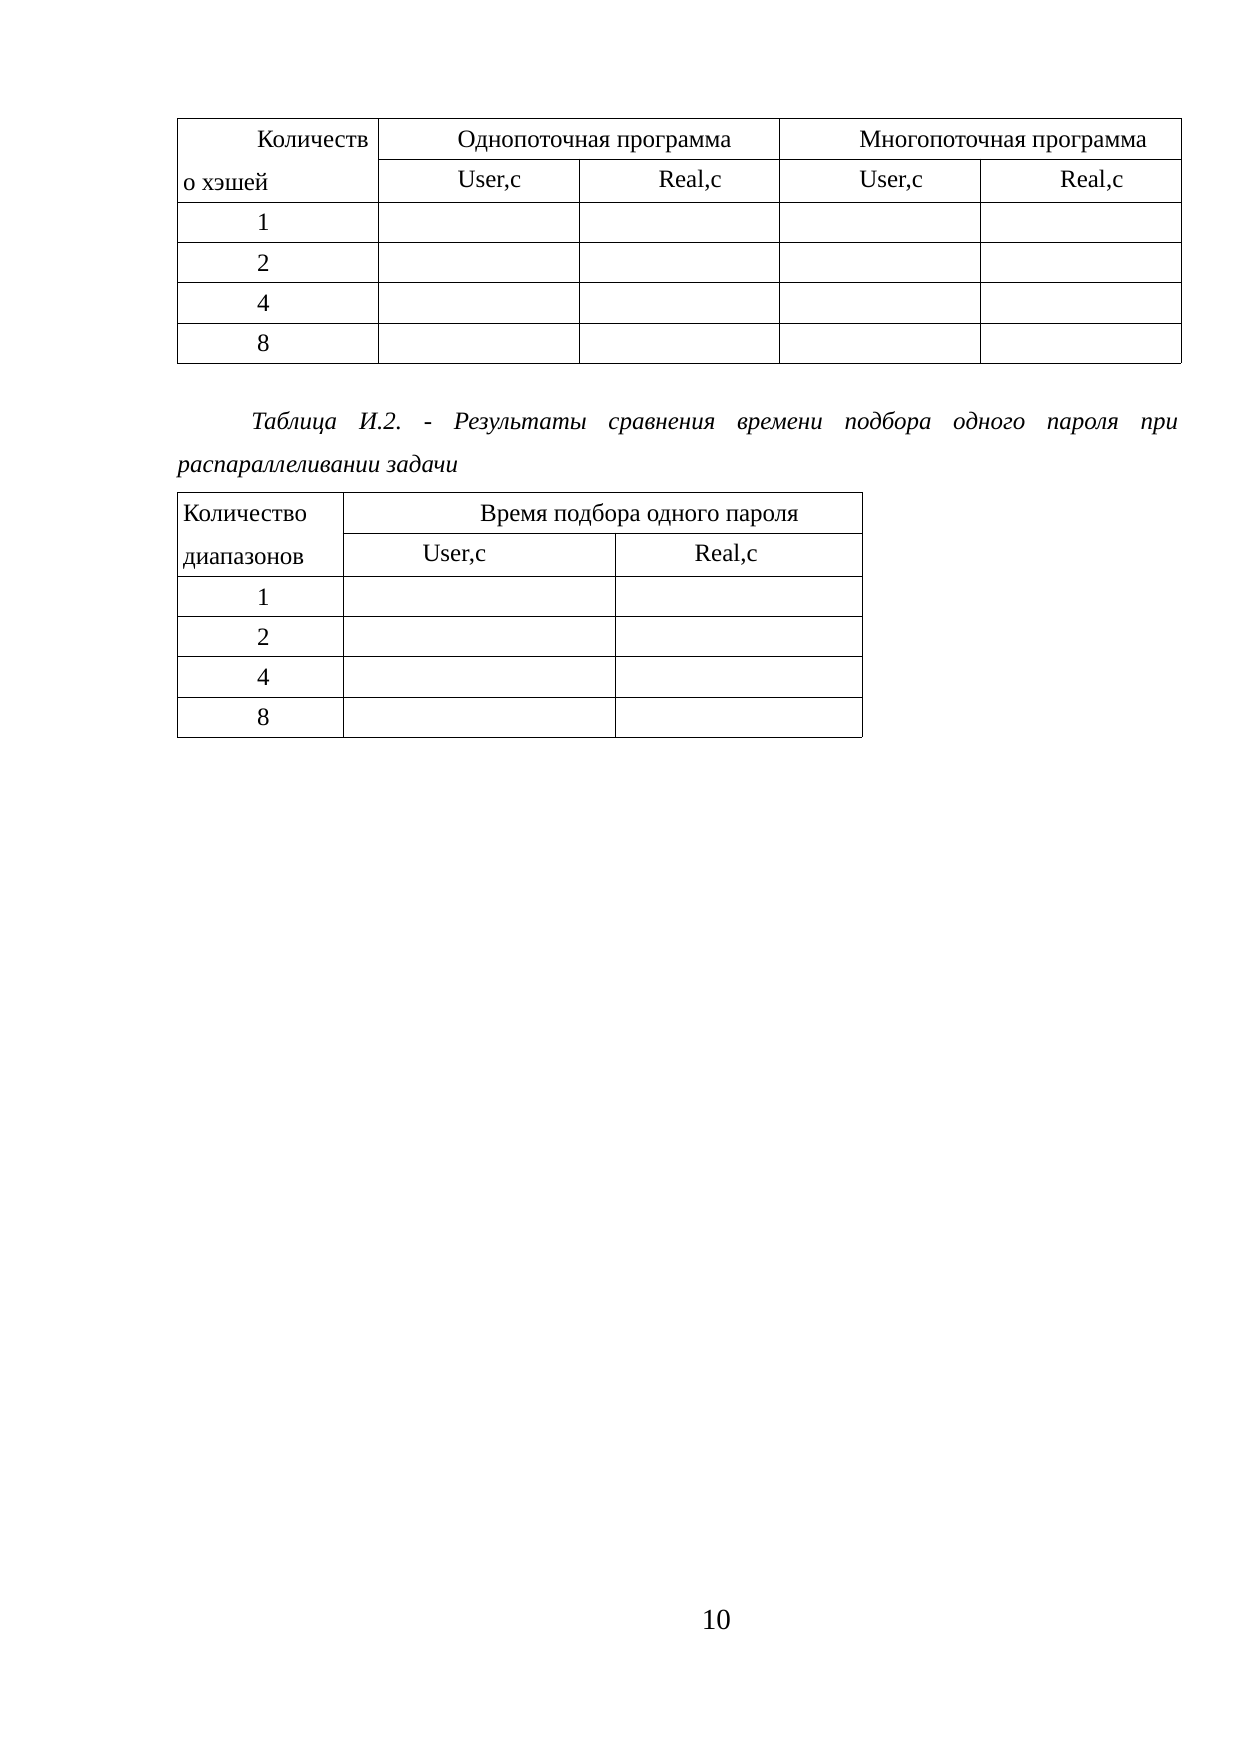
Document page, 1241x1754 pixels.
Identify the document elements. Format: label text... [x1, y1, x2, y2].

table_header Количество диапазонов [178, 493, 343, 576]
table_cell [379, 243, 579, 282]
table_cell [981, 243, 1181, 282]
table_cell User,с [379, 160, 579, 202]
table_cell 2 [178, 243, 378, 282]
table_cell 4 [178, 657, 343, 697]
table_cell User,с [344, 534, 615, 576]
table_cell [379, 324, 579, 363]
table_cell [379, 203, 579, 242]
table_cell [344, 577, 615, 616]
table_header Время подбора одного пароля [344, 493, 862, 533]
table_cell 8 [178, 698, 343, 737]
table_cell [616, 577, 862, 616]
table_cell [616, 698, 862, 737]
table_cell User,с [780, 160, 980, 202]
table_header Многопоточная программа [780, 119, 1181, 158]
table_cell Real,с [981, 160, 1181, 202]
table_header Однопоточная программа [379, 119, 779, 158]
table_cell [780, 243, 980, 282]
text Таблица И.2. - Результаты сравнения времени подбора одного пароля при распараллеливании задачи [177, 406, 1181, 478]
table_cell 1 [178, 577, 343, 616]
table_cell [981, 283, 1181, 322]
table_cell [344, 617, 615, 656]
table_cell 2 [178, 617, 343, 656]
table_cell [580, 203, 779, 242]
table_cell [580, 283, 779, 322]
table_cell [780, 324, 980, 363]
table_cell 4 [178, 283, 378, 322]
table_cell [580, 324, 779, 363]
table_cell [981, 324, 1181, 363]
table_cell [780, 203, 980, 242]
table_header Количество хэшей [178, 119, 378, 202]
table_cell [344, 657, 615, 697]
table_cell [981, 203, 1181, 242]
table_cell [616, 617, 862, 656]
table_cell [580, 243, 779, 282]
table_cell 8 [178, 324, 378, 363]
table_cell Real,с [616, 534, 862, 576]
table_cell Real,с [580, 160, 779, 202]
table_cell 1 [178, 203, 378, 242]
table_cell [344, 698, 615, 737]
table_cell [379, 283, 579, 322]
table_cell [616, 657, 862, 697]
table_cell [780, 283, 980, 322]
